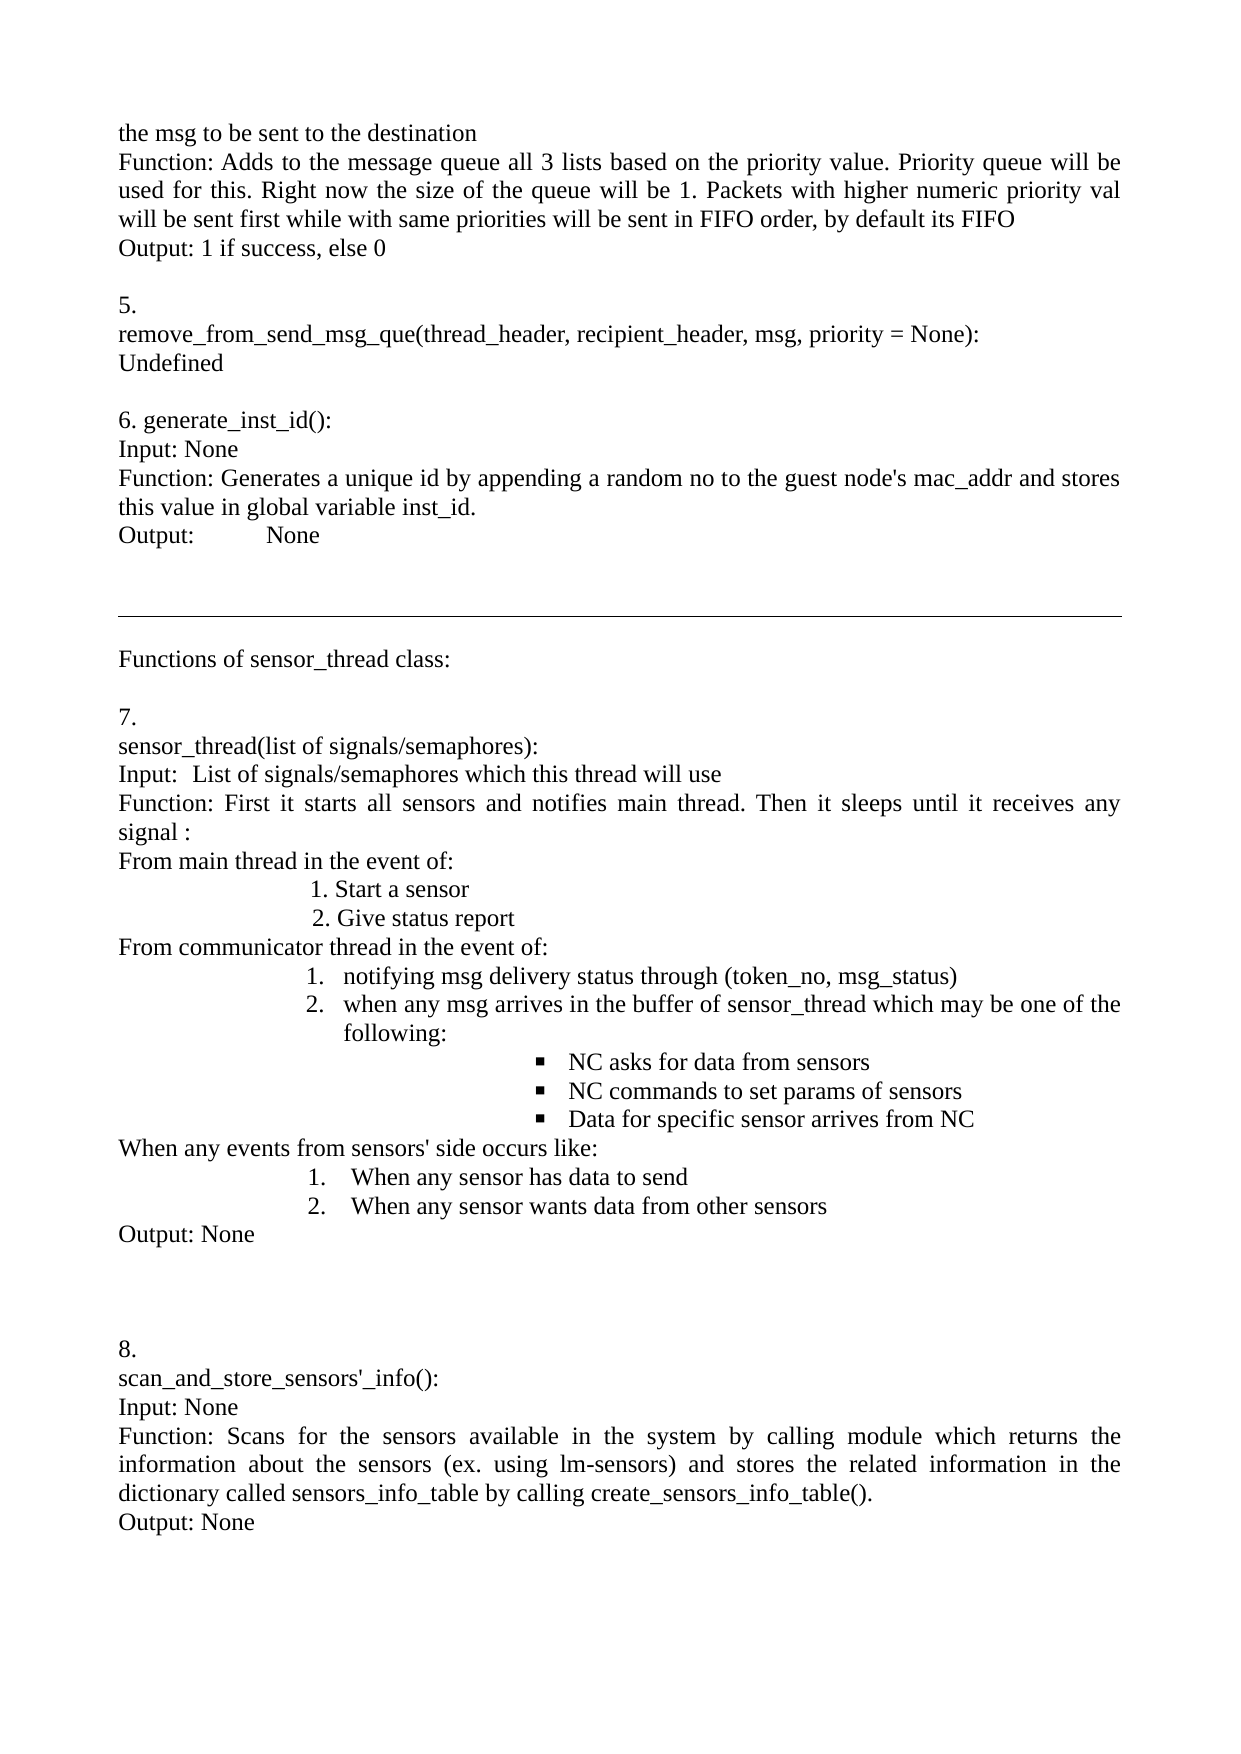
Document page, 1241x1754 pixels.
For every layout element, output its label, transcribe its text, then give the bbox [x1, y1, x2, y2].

text the msg to be sent to the destination [118, 118, 1122, 147]
text Input: List of signals/semaphores which this thread will use [118, 759, 1122, 788]
text Input: None [118, 434, 1122, 463]
text Output: None [118, 1507, 1122, 1536]
text Input: None [118, 1392, 1122, 1421]
text Function: First it starts all sensors and notifies main thread. Then it sleeps until it receives any signal : [118, 788, 1122, 846]
list NC asks for data from sensors [531, 1047, 1122, 1076]
list 2. When any sensor wants data from other sensors [306, 1191, 1122, 1219]
text scan_and_store_sensors'_info(): [118, 1363, 1122, 1392]
list when any msg arrives in the buffer of sensor_thread which may be one of the following: [306, 989, 1122, 1047]
list Data for specific sensor arrives from NC [531, 1104, 1122, 1133]
list Output: None [118, 1219, 1122, 1248]
list 1. When any sensor has data to send [306, 1162, 1122, 1191]
text Function: Adds to the message queue all 3 lists based on the priority value. Priority queue will be used for this. Right now the size of the queue will be 1. Packets with higher numeric priority val will be sent first while with same priorities will be sent in FIFO order, by default its FIFO [118, 147, 1122, 233]
text 5. [118, 291, 1122, 319]
text From main thread in the event of: [118, 846, 1122, 874]
text 8. [118, 1334, 1122, 1363]
text Functions of sensor_thread class: [118, 644, 1122, 673]
list NC commands to set params of sensors [531, 1076, 1122, 1104]
text When any events from sensors' side occurs like: [118, 1133, 1122, 1162]
list notifying msg delivery status through (token_no, msg_status) [306, 961, 1122, 989]
text Function: Scans for the sensors available in the system by calling module which returns the information about the sensors (ex. using lm-sensors) and stores the related information in the dictionary called sensors_info_table by calling create_sensors_info_table(). [118, 1421, 1122, 1507]
text Undefined [118, 348, 1122, 377]
text Output: 1 if success, else 0 [118, 233, 1122, 262]
text 7. [118, 702, 1122, 731]
text 6. generate_inst_id(): [118, 406, 1122, 434]
text sensor_thread(list of signals/semaphores): [118, 731, 1122, 759]
text remove_from_send_msg_que(thread_header, recipient_header, msg, priority = None): [118, 319, 1122, 348]
text From communicator thread in the event of: [118, 932, 1122, 961]
text Function: Generates a unique id by appending a random no to the guest node's mac_addr and stores this value in global variable inst_id. [118, 463, 1122, 521]
text 1. Start a sensor [118, 874, 1122, 903]
text Output: None [118, 521, 1122, 549]
text 2. Give status report [118, 903, 1122, 932]
